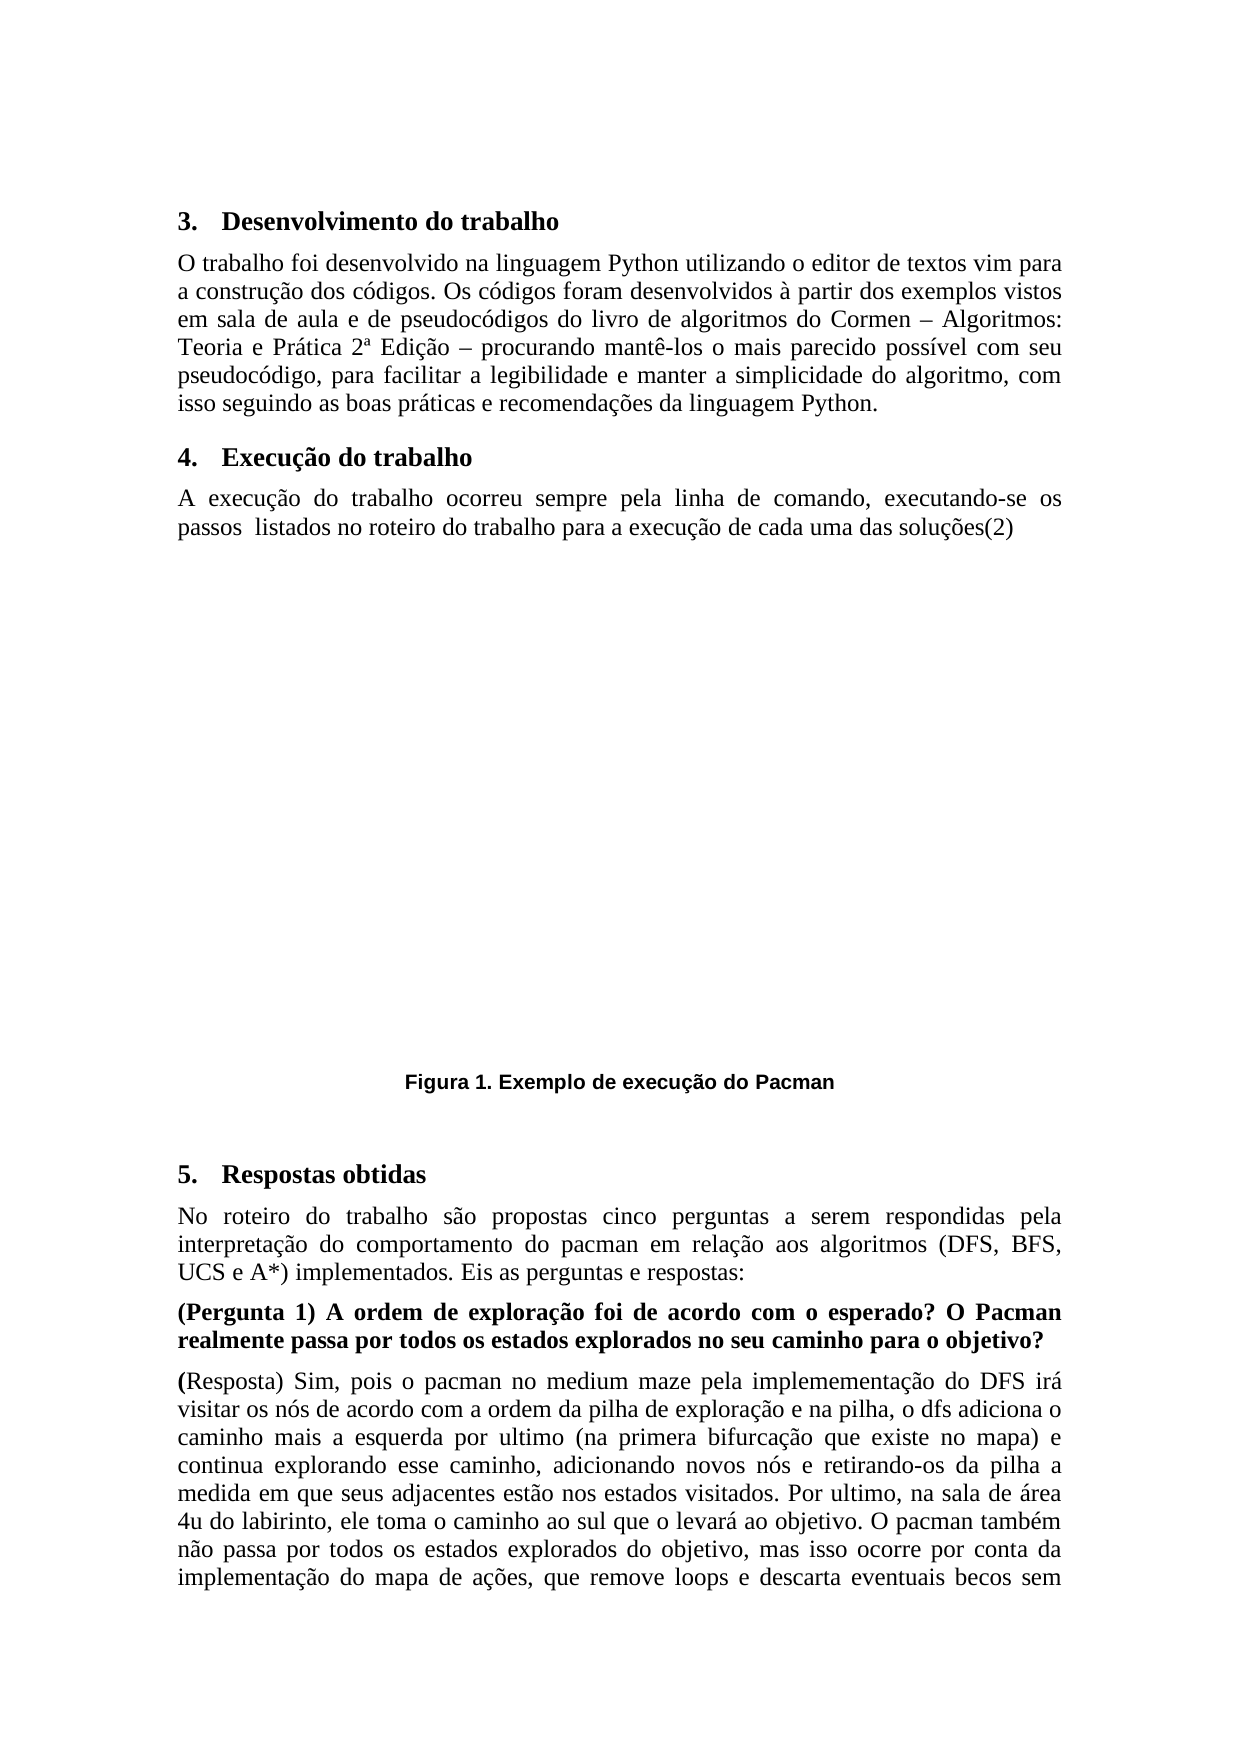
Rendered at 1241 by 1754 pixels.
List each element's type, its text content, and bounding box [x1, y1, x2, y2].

text (Resposta) Sim, pois o pacman no medium maze pela implemementação do DFS irá visitar os nós de acordo com a ordem da pilha de exploração e na pilha, o dfs adiciona o caminho mais a esquerda por ultimo (na primera bifurcação que existe no mapa) e continua explorando esse caminho, adicionando novos nós e retirando-os da pilha a medida em que seus adjacentes estão nos estados visitados. Por ultimo, na sala de área 4u do labirinto, ele toma o caminho ao sul que o levará ao objetivo. O pacman também não passa por todos os estados explorados do objetivo, mas isso ocorre por conta da implementação do mapa de ações, que remove loops e descarta eventuais becos sem [177, 1367, 1063, 1591]
title Execução do trabalho [177, 442, 1063, 472]
text O trabalho foi desenvolvido na linguagem Python utilizando o editor de textos vim para a construção dos códigos. Os códigos foram desenvolvidos à partir dos exemplos vistos em sala de aula e de pseudocódigos do livro de algoritmos do Cormen – Algoritmos: Teoria e Prática 2ª Edição – procurando mantê-los o mais parecido possível com seu pseudocódigo, para facilitar a legibilidade e manter a simplicidade do algoritmo, com isso seguindo as boas práticas e recomendações da linguagem Python. [177, 249, 1063, 417]
text Figura 1. Exemplo de execução do Pacman [224, 1071, 1016, 1094]
text (Pergunta 1) A ordem de exploração foi de acordo com o esperado? O Pacman realmente passa por todos os estados explorados no seu caminho para o objetivo? [177, 1298, 1063, 1354]
text A execução do trabalho ocorreu sempre pela linha de comando, executando-se os passos listados no roteiro do trabalho para a execução de cada uma das soluções(2) [177, 484, 1063, 540]
title Desenvolvimento do trabalho [177, 207, 1063, 237]
title Respostas obtidas [177, 1159, 1063, 1189]
text No roteiro do trabalho são propostas cinco perguntas a serem respondidas pela interpretação do comportamento do pacman em relação aos algoritmos (DFS, BFS, UCS e A*) implementados. Eis as perguntas e respostas: [177, 1202, 1063, 1286]
